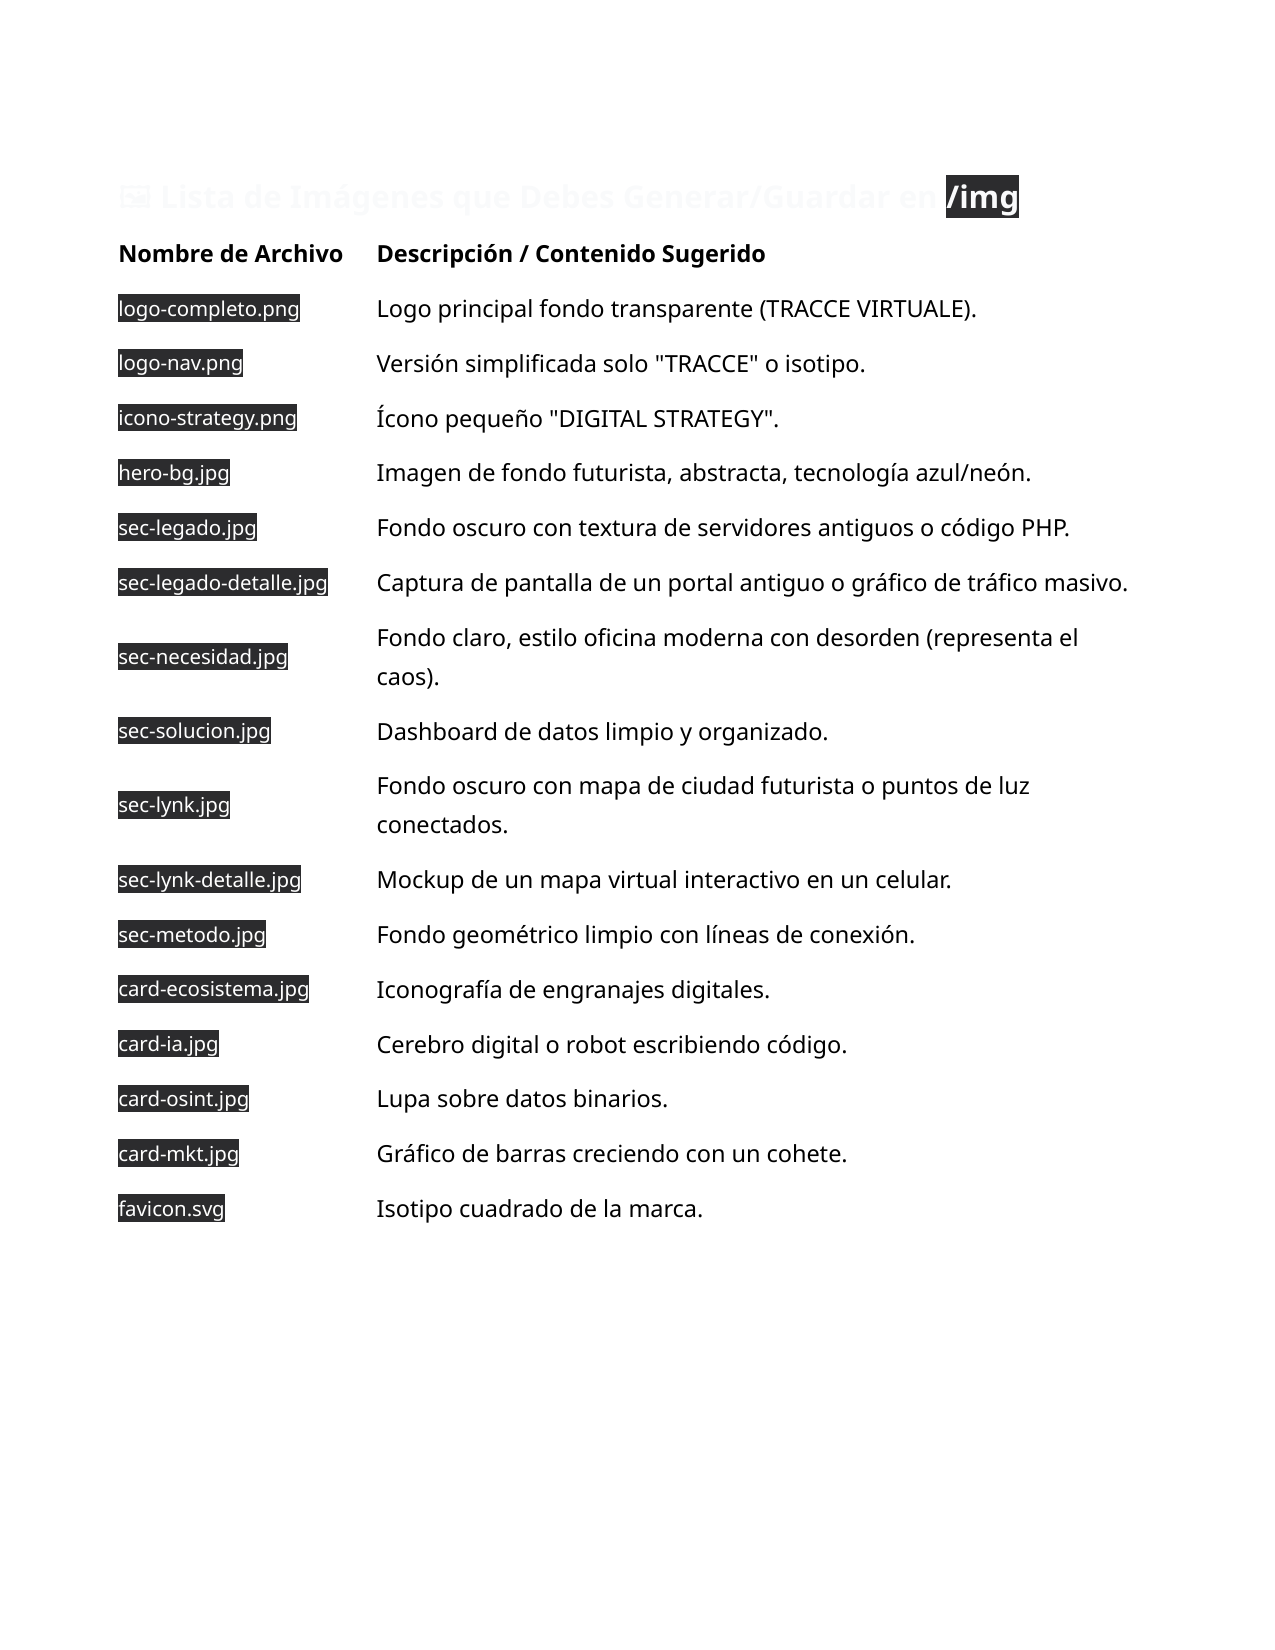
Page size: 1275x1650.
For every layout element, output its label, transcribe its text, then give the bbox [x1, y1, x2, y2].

table_header Descripción / Contenido Sugerido [376, 230, 1138, 285]
table_cell Imagen de fondo futurista, abstracta, tecnología azul/neón. [376, 451, 1138, 504]
table_header Nombre de Archivo [118, 230, 376, 285]
table_cell hero-bg.jpg [118, 451, 376, 504]
table_cell Ícono pequeño "DIGITAL STRATEGY". [376, 396, 1138, 449]
table_cell Isotipo cuadrado de la marca. [376, 1186, 1138, 1240]
table_cell Dashboard de datos limpio y organizado. [376, 709, 1138, 762]
table_cell Gráfico de barras creciendo con un cohete. [376, 1131, 1138, 1185]
table_cell favicon.svg [118, 1186, 376, 1240]
table_cell Fondo claro, estilo oficina moderna con desorden (representa el caos). [376, 615, 1138, 708]
table_cell logo-nav.png [118, 341, 376, 395]
table_cell sec-legado-detalle.jpg [118, 560, 376, 614]
table_cell Cerebro digital o robot escribiendo código. [376, 1022, 1138, 1076]
table_cell Lupa sobre datos binarios. [376, 1077, 1138, 1130]
table_cell Captura de pantalla de un portal antiguo o gráfico de tráfico masivo. [376, 560, 1138, 614]
table_cell sec-lynk.jpg [118, 764, 376, 856]
table_cell icono-strategy.png [118, 396, 376, 449]
subtitle 🖼️ Lista de Imágenes que Debes Generar/Guardar en /img [118, 133, 1157, 218]
table_cell Versión simplificada solo "TRACCE" o isotipo. [376, 341, 1138, 395]
table_cell Logo principal fondo transparente (TRACCE VIRTUALE). [376, 286, 1138, 340]
table_cell card-ecosistema.jpg [118, 967, 376, 1021]
table_cell sec-legado.jpg [118, 505, 376, 559]
table_cell Fondo oscuro con mapa de ciudad futurista o puntos de luz conectados. [376, 764, 1138, 856]
table_cell Iconografía de engranajes digitales. [376, 967, 1138, 1021]
table_cell card-mkt.jpg [118, 1131, 376, 1185]
table_cell Fondo geométrico limpio con líneas de conexión. [376, 912, 1138, 966]
table_cell Mockup de un mapa virtual interactivo en un celular. [376, 857, 1138, 911]
table_cell logo-completo.png [118, 286, 376, 340]
table_cell sec-necesidad.jpg [118, 615, 376, 708]
table_cell card-ia.jpg [118, 1022, 376, 1076]
table_cell sec-lynk-detalle.jpg [118, 857, 376, 911]
table_cell sec-metodo.jpg [118, 912, 376, 966]
table_cell sec-solucion.jpg [118, 709, 376, 762]
table_cell Fondo oscuro con textura de servidores antiguos o código PHP. [376, 505, 1138, 559]
table_cell card-osint.jpg [118, 1077, 376, 1130]
